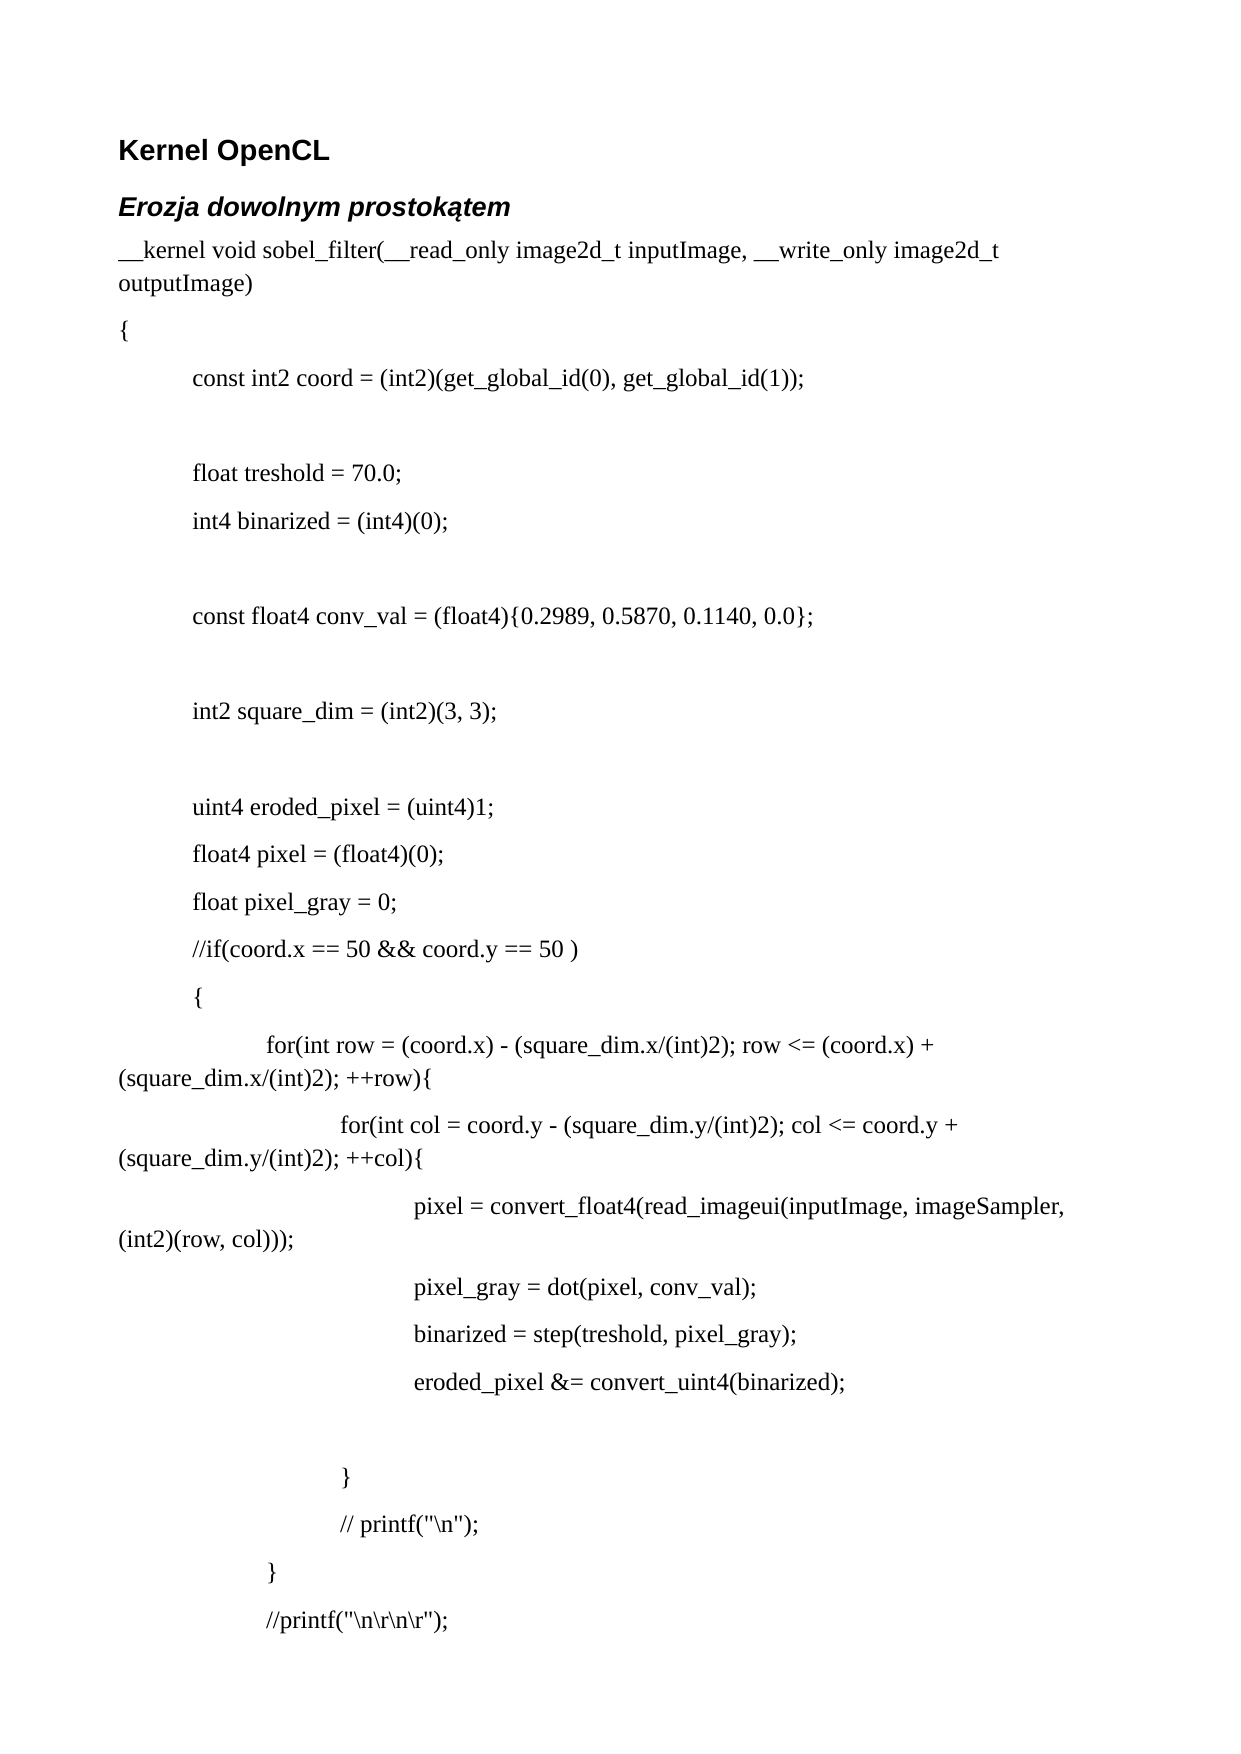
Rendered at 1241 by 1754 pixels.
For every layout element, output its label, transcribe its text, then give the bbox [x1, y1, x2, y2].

text binarized = step(treshold, pixel_gray); [118, 1319, 1122, 1348]
text } [118, 1557, 1122, 1586]
text { [118, 982, 1122, 1011]
text const int2 coord = (int2)(get_global_id(0), get_global_id(1)); [118, 363, 1122, 392]
text const float4 conv_val = (float4){0.2989, 0.5870, 0.1140, 0.0}; [118, 601, 1122, 630]
text float pixel_gray = 0; [118, 887, 1122, 916]
text float4 pixel = (float4)(0); [118, 839, 1122, 868]
text } [118, 1462, 1122, 1491]
text eroded_pixel &= convert_uint4(binarized); [118, 1367, 1122, 1396]
subtitle Kernel OpenCL [118, 133, 1122, 166]
text //printf("\n\r\n\r"); [118, 1605, 1122, 1633]
text for(int row = (coord.x) - (square_dim.x/(int)2); row <= (coord.x) + (square_dim.x/(int)2); ++row){ [118, 1030, 1122, 1091]
text pixel = convert_float4(read_imageui(inputImage, imageSampler, (int2)(row, col))); [118, 1191, 1122, 1253]
text pixel_gray = dot(pixel, conv_val); [118, 1272, 1122, 1300]
subtitle Erozja dowolnym prostokątem [118, 191, 1122, 222]
text int2 square_dim = (int2)(3, 3); [118, 696, 1122, 725]
text for(int col = coord.y - (square_dim.y/(int)2); col <= coord.y + (square_dim.y/(int)2); ++col){ [118, 1110, 1122, 1172]
text __kernel void sobel_filter(__read_only image2d_t inputImage, __write_only image2d_t outputImage) [118, 235, 1122, 297]
text int4 binarized = (int4)(0); [118, 506, 1122, 535]
text //if(coord.x == 50 && coord.y == 50 ) [118, 934, 1122, 963]
text float treshold = 70.0; [118, 458, 1122, 487]
text { [118, 316, 1122, 344]
text uint4 eroded_pixel = (uint4)1; [118, 792, 1122, 820]
text // printf("\n"); [118, 1509, 1122, 1538]
